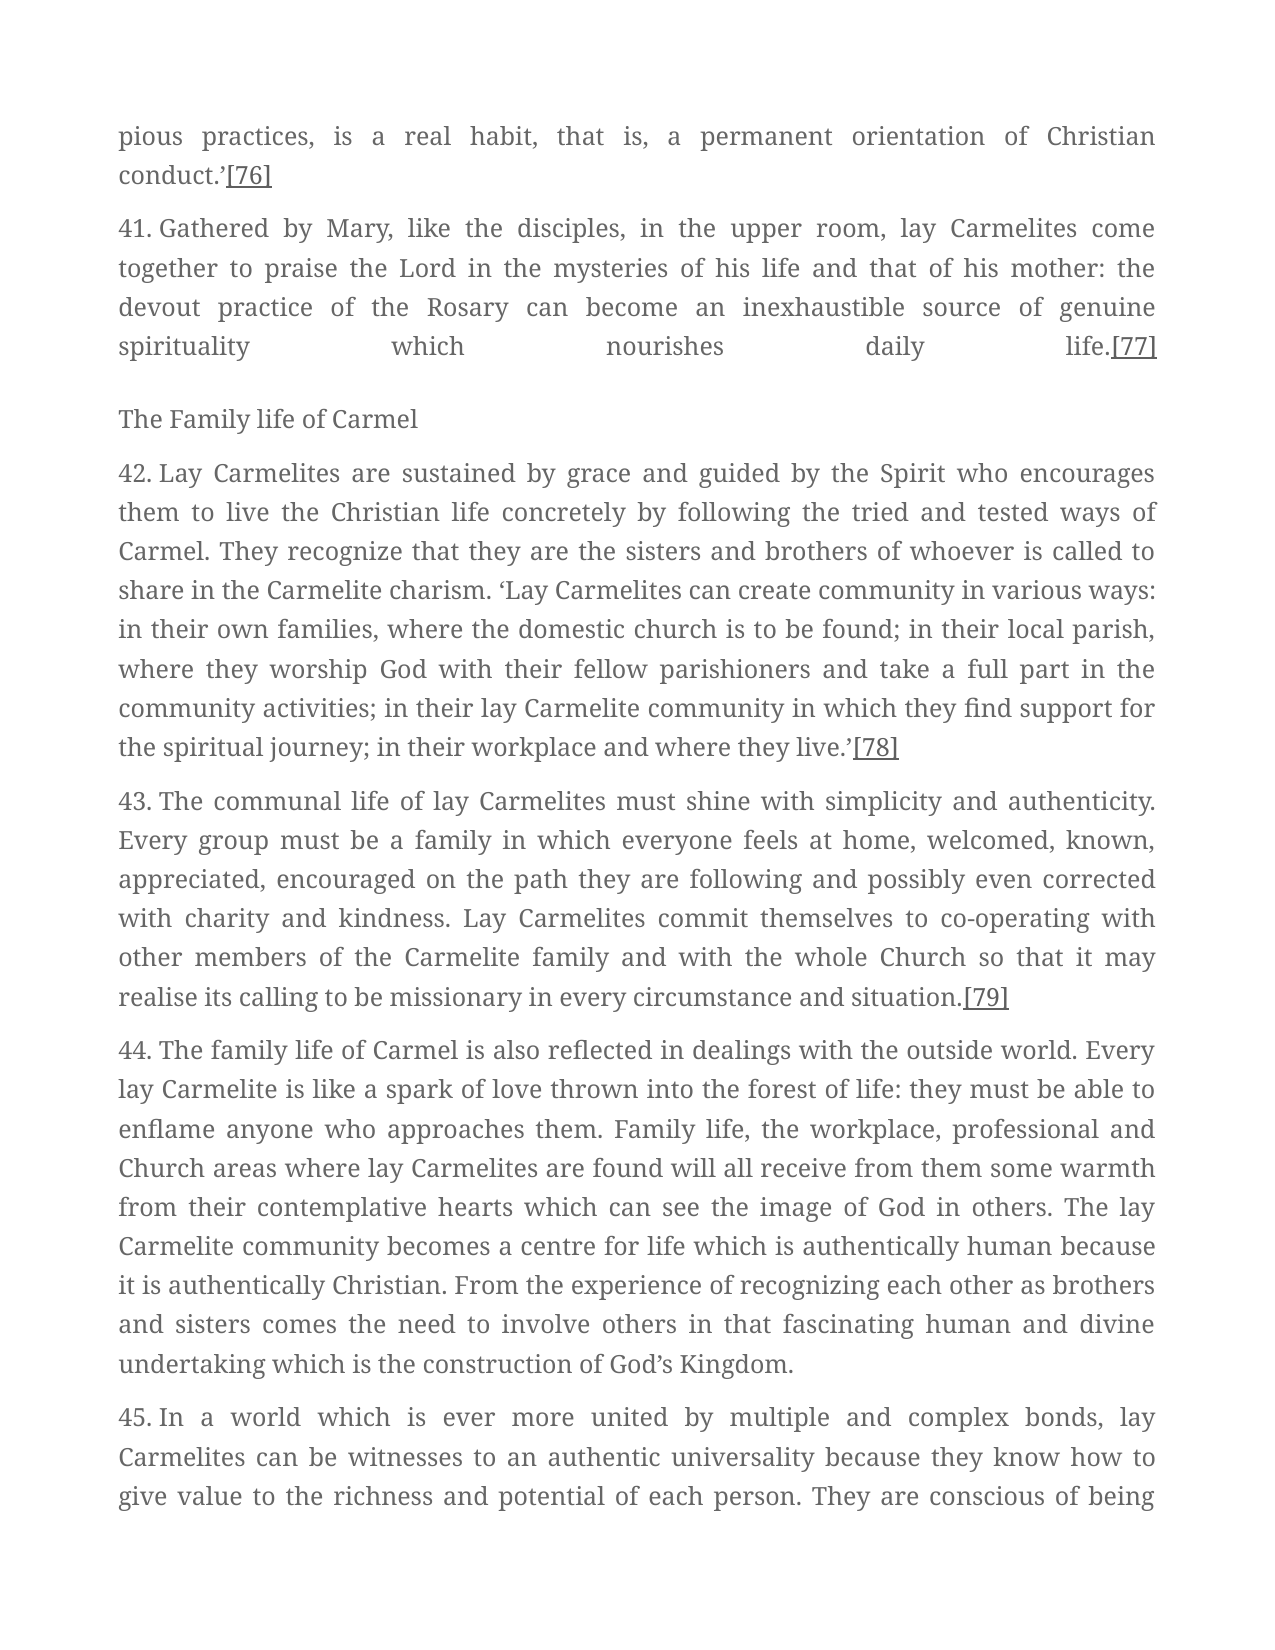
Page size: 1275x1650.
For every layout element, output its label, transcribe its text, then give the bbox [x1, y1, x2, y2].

text pious practices, is a real habit, that is, a permanent orientation of Christian conduct.’[76] [118, 118, 1157, 191]
text 44. The family life of Carmel is also reflected in dealings with the outside world. Every lay Carmelite is like a spark of love thrown into the forest of life: they must be able to enflame anyone who approaches them. Family life, the workplace, professional and Church areas where lay Carmelites are found will all receive from them some warmth from their contemplative hearts which can see the image of God in others. The lay Carmelite community becomes a centre for life which is authentically human because it is authentically Christian. From the experience of recognizing each other as brothers and sisters comes the need to involve others in that fascinating human and divine undertaking which is the construction of God’s Kingdom. [118, 1033, 1157, 1380]
text 41. Gathered by Mary, like the disciples, in the upper room, lay Carmelites come together to praise the Lord in the mysteries of his life and that of his mother: the devout practice of the Rosary can become an inexhaustible source of genuine spirituality which nourishes daily life.[77] The Family life of Carmel [118, 211, 1157, 436]
text 45. In a world which is ever more united by multiple and complex bonds, lay Carmelites can be witnesses to an authentic universality because they know how to give value to the richness and potential of each person. They are conscious of being [118, 1400, 1157, 1512]
text 43. The communal life of lay Carmelites must shine with simplicity and authenticity. Every group must be a family in which everyone feels at home, welcomed, known, appreciated, encouraged on the path they are following and possibly even corrected with charity and kindness. Lay Carmelites commit themselves to co-operating with other members of the Carmelite family and with the whole Church so that it may realise its calling to be missionary in every circumstance and situation.[79] [118, 783, 1157, 1013]
text 42. Lay Carmelites are sustained by grace and guided by the Spirit who encourages them to live the Christian life concretely by following the tried and tested ways of Carmel. They recognize that they are the sisters and brothers of whoever is called to share in the Carmelite charism. ‘Lay Carmelites can create community in various ways: in their own families, where the domestic church is to be found; in their local parish, where they worship God with their fellow parishioners and take a full part in the community activities; in their lay Carmelite community in which they find support for the spiritual journey; in their workplace and where they live.’[78] [118, 456, 1157, 764]
